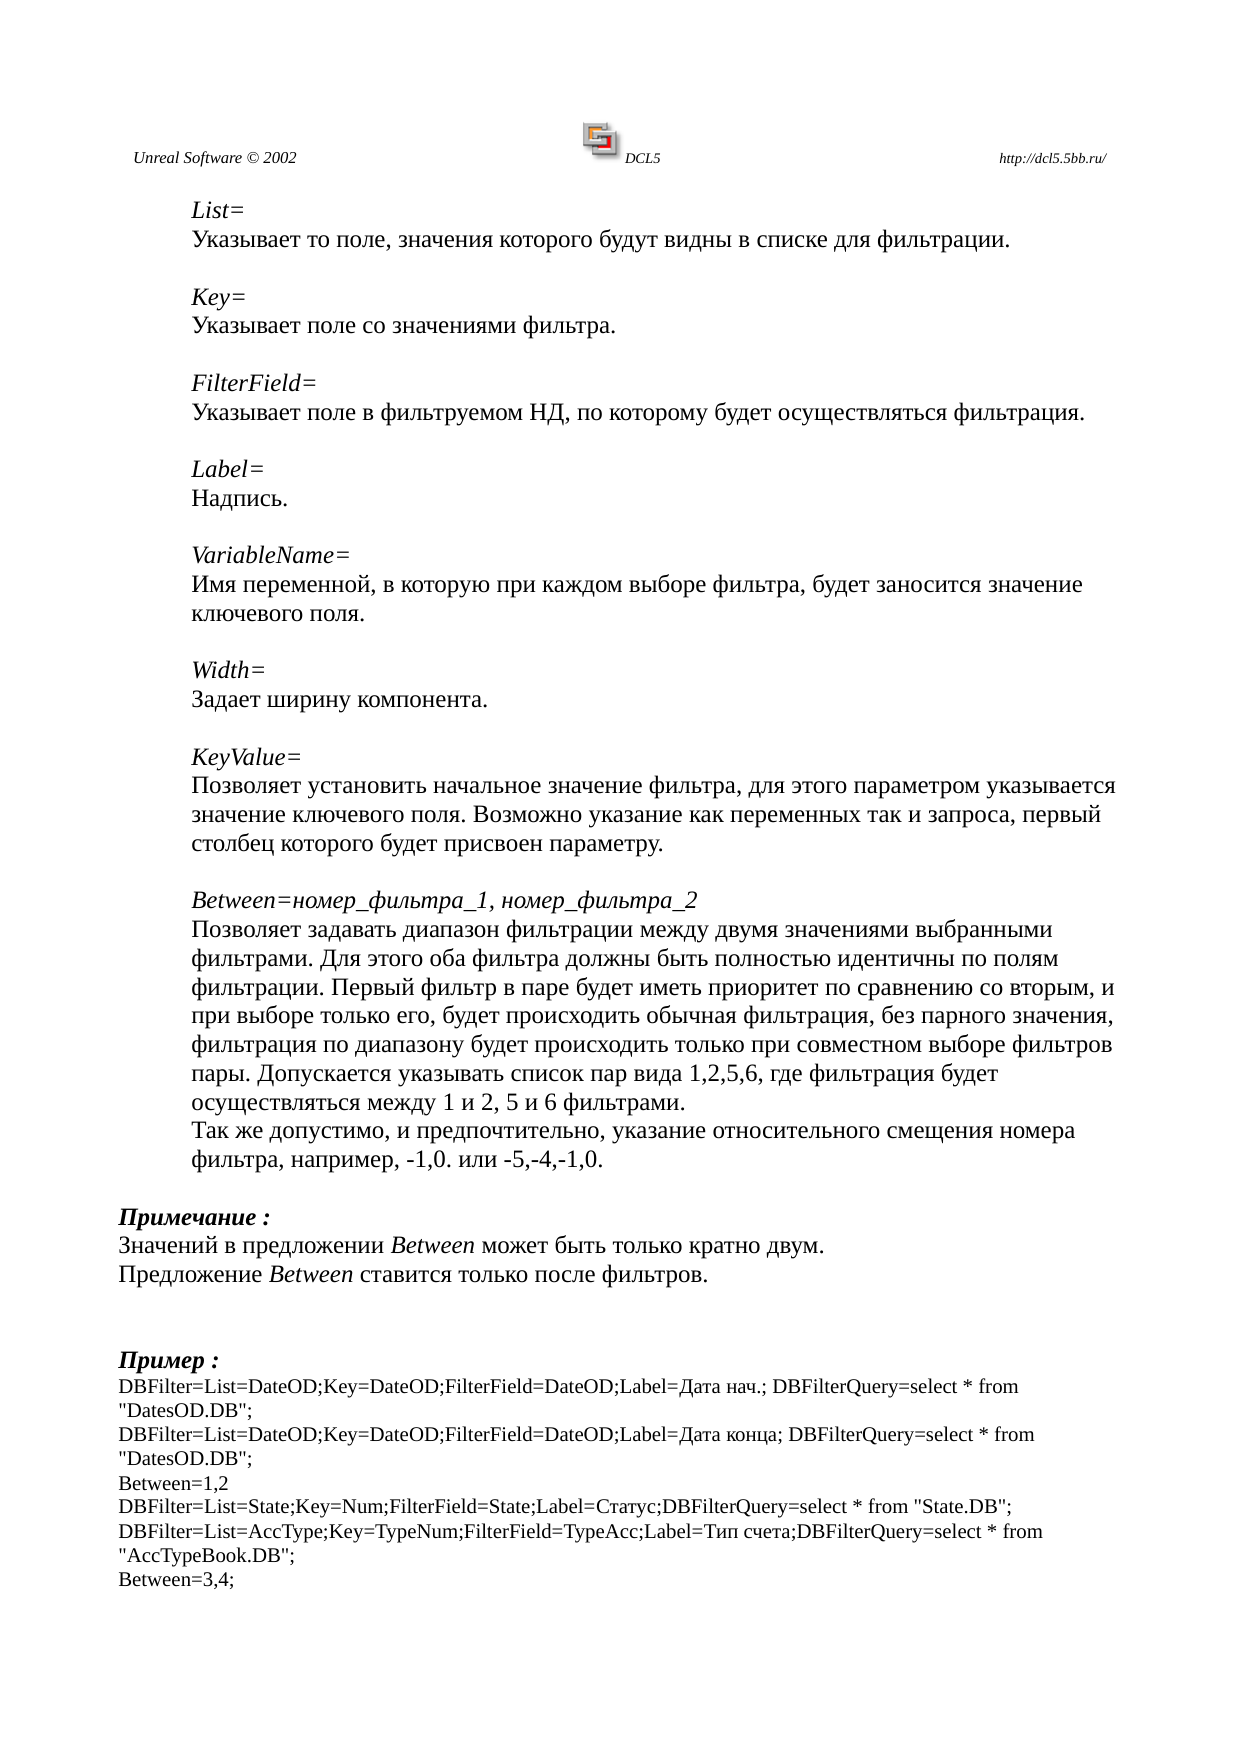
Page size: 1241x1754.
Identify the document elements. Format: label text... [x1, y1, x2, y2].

text Between=1,2 [118, 1470, 1122, 1494]
text Label= [191, 454, 1122, 483]
text Between=номер_фильтра_1, номер_фильтра_2 [191, 885, 1122, 914]
text Указывает поле в фильтруемом НД, по которому будет осуществляться фильтрация. [191, 397, 1122, 425]
text Предложение Between ставится только после фильтров. [118, 1259, 1122, 1288]
text Задает ширину компонента. [191, 684, 1122, 713]
text Пример : [118, 1345, 1122, 1374]
text Width= [191, 655, 1122, 684]
text VariableName= [191, 540, 1122, 569]
text Так же допустимо, и предпочтительно, указание относительного смещения номера фильтра, например, -1,0. или -5,-4,-1,0. [191, 1115, 1122, 1173]
text List= [191, 195, 1122, 224]
text Указывает поле со значениями фильтра. [191, 310, 1122, 339]
text DBFilter=List=State;Key=Num;FilterField=State;Label=Статус;DBFilterQuery=select * from "State.DB"; [118, 1494, 1122, 1518]
text Позволяет задавать диапазон фильтрации между двумя значениями выбранными фильтрами. Для этого оба фильтра должны быть полностью идентичны по полям фильтрации. Первый фильтр в паре будет иметь приоритет по сравнению со вторым, и при выборе только его, будет происходить обычная фильтрация, без парного значения, фильтрация по диапазону будет происходить только при совместном выборе фильтров пары. Допускается указывать список пар вида 1,2,5,6, где фильтрация будет осуществляться между 1 и 2, 5 и 6 фильтрами. [191, 914, 1122, 1115]
text Указывает то поле, значения которого будут видны в списке для фильтрации. [191, 224, 1122, 253]
text Позволяет установить начальное значение фильтра, для этого параметром указывается значение ключевого поля. Возможно указание как переменных так и запроса, первый столбец которого будет присвоен параметру. [191, 770, 1122, 857]
text Имя переменной, в которую при каждом выборе фильтра, будет заносится значение ключевого поля. [191, 569, 1122, 627]
text KeyValue= [191, 742, 1122, 770]
text Between=3,4; [118, 1567, 1122, 1591]
text DBFilter=List=DateOD;Key=DateOD;FilterField=DateOD;Label=Дата нач.; DBFilterQuery=select * from "DatesOD.DB"; [118, 1374, 1122, 1422]
text Key= [191, 282, 1122, 310]
text Примечание : [118, 1202, 1122, 1230]
picture [579, 118, 625, 164]
text Надпись. [191, 483, 1122, 512]
text Значений в предложении Between может быть только кратно двум. [118, 1230, 1122, 1259]
text DBFilter=List=DateOD;Key=DateOD;FilterField=DateOD;Label=Дата конца; DBFilterQuery=select * from "DatesOD.DB"; [118, 1422, 1122, 1470]
text FilterField= [191, 368, 1122, 397]
text DBFilter=List=AccType;Key=TypeNum;FilterField=TypeAcc;Label=Тип счета;DBFilterQuery=select * from "AccTypeBook.DB"; [118, 1518, 1122, 1567]
